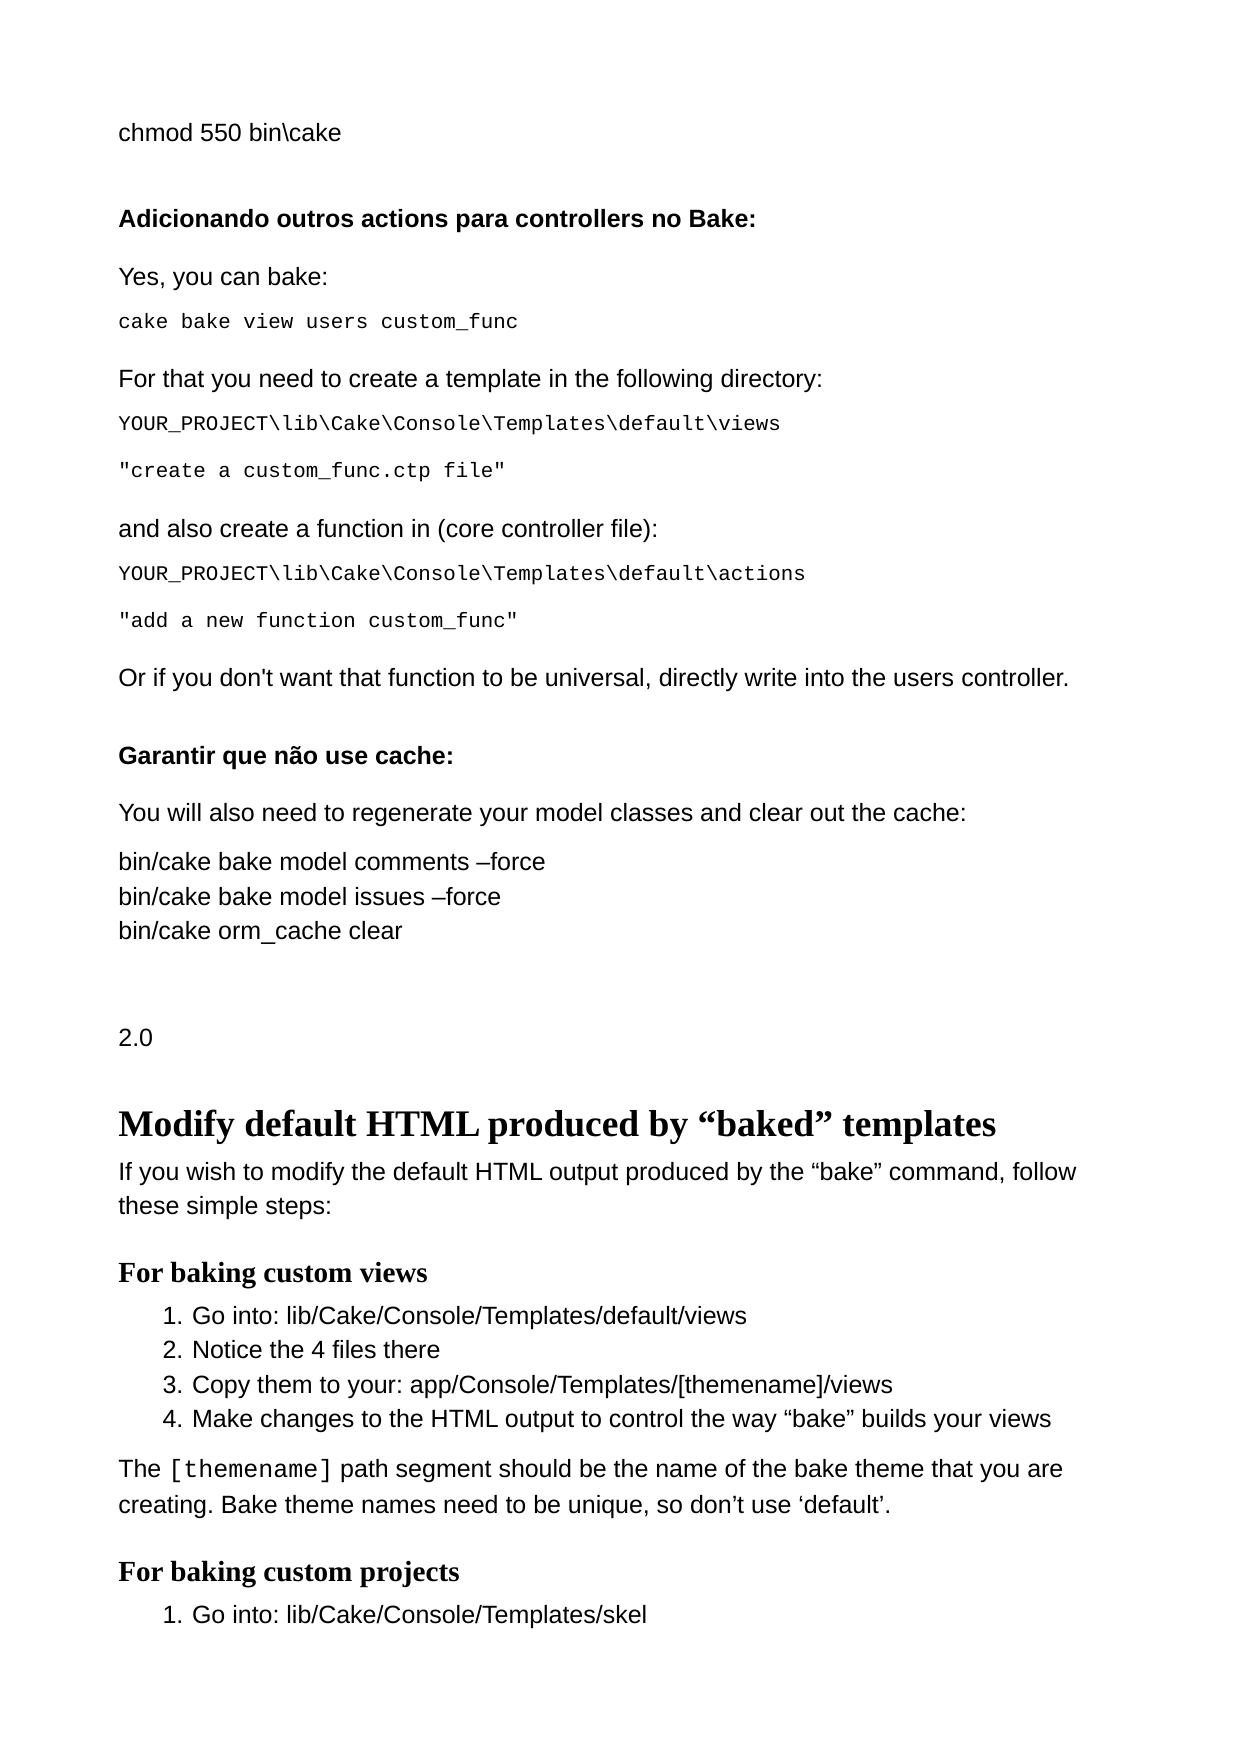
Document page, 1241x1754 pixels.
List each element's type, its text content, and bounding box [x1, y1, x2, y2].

text "add a new function custom_func" [118, 610, 1122, 633]
text chmod 550 bin\cake [118, 118, 1122, 147]
text YOUR_PROJECT\lib\Cake\Console\Templates\default\views [118, 413, 1122, 437]
text YOUR_PROJECT\lib\Cake\Console\Templates\default\actions [118, 563, 1122, 586]
subtitle For baking custom views [118, 1255, 1122, 1288]
text "create a custom_func.ctp file" [118, 460, 1122, 484]
text The [themename] path segment should be the name of the bake theme that you are creating. Bake theme names need to be unique, so don’t use ‘default’. [118, 1453, 1122, 1519]
text Adicionando outros actions para controllers no Bake: [118, 204, 1122, 233]
subtitle For baking custom projects [118, 1554, 1122, 1587]
text For that you need to create a template in the following directory: [118, 364, 1122, 393]
list Go into: lib/Cake/Console/Templates/skel [162, 1600, 1122, 1629]
text and also create a function in (core controller file): [118, 513, 1122, 542]
text bin/cake bake model comments –force bin/cake bake model issues –force bin/cake orm_cache clear [118, 847, 1122, 945]
text cake bake view users custom_func [118, 311, 1122, 334]
text If you wish to modify the default HTML output produced by the “bake” command, follow these simple steps: [118, 1157, 1122, 1220]
text 2.0 [118, 1023, 1122, 1052]
list Copy them to your: app/Console/Templates/[themename]/views [162, 1370, 1122, 1399]
list Notice the 4 files there [162, 1336, 1122, 1364]
text You will also need to regenerate your model classes and clear out the cache: [118, 798, 1122, 827]
list Make changes to the HTML output to control the way “bake” builds your views [162, 1404, 1122, 1433]
list Go into: lib/Cake/Console/Templates/default/views [162, 1301, 1122, 1330]
subtitle Modify default HTML produced by “baked” templates [118, 1101, 1122, 1144]
text Garantir que não use cache: [118, 741, 1122, 769]
text Or if you don't want that function to be universal, directly write into the users controller. [118, 663, 1122, 692]
text Yes, you can bake: [118, 262, 1122, 291]
